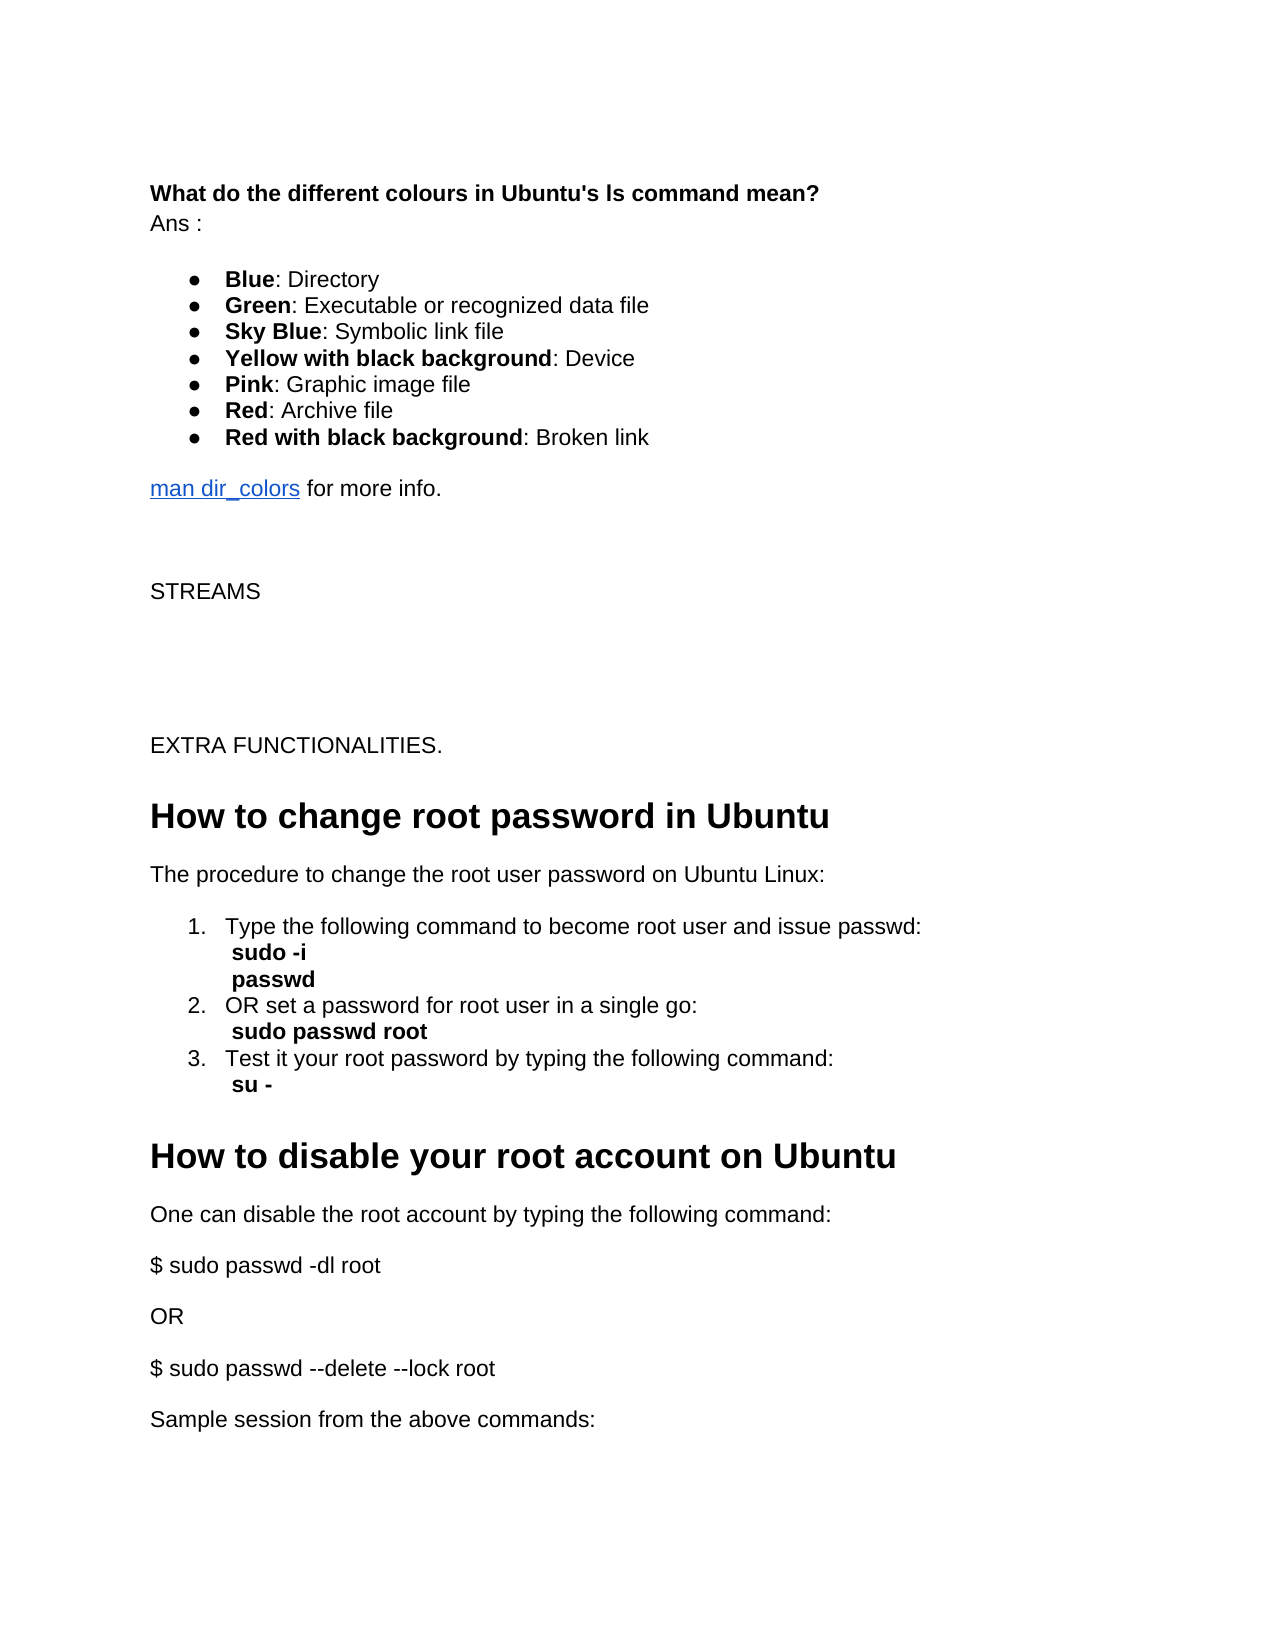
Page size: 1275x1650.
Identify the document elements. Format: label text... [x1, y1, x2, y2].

list Sky Blue: Symbolic link file [187, 318, 1125, 345]
text STREAMS [150, 578, 1125, 604]
list Green: Executable or recognized data file [187, 292, 1125, 318]
subtitle How to disable your root account on Ubuntu [150, 1135, 1125, 1176]
list Yellow with black background: Device [187, 345, 1125, 371]
text What do the different colours in Ubuntu's ls command mean? [150, 180, 1125, 207]
text EXTRA FUNCTIONALITIES. [150, 732, 1125, 758]
text Ans : [150, 210, 1125, 237]
list Type the following command to become root user and issue passwd: sudo -i passwd [187, 913, 1125, 992]
text OR [150, 1303, 1125, 1329]
list Test it your root password by typing the following command: su - [187, 1044, 1125, 1097]
list Blue: Directory [187, 266, 1125, 292]
list Red: Archive file [187, 397, 1125, 424]
text $ sudo passwd -dl root [150, 1252, 1125, 1278]
list Pink: Graphic image file [187, 371, 1125, 397]
list Red with black background: Broken link [187, 424, 1125, 450]
text $ sudo passwd --delete --lock root [150, 1354, 1125, 1381]
text The procedure to change the root user password on Ubuntu Linux: [150, 861, 1125, 888]
subtitle How to change root password in Ubuntu [150, 796, 1125, 836]
text One can disable the root account by typing the following command: [150, 1201, 1125, 1227]
list OR set a password for root user in a single go: sudo passwd root [187, 992, 1125, 1044]
text Sample session from the above commands: [150, 1406, 1125, 1432]
text man dir_colors for more info. [150, 475, 1125, 501]
